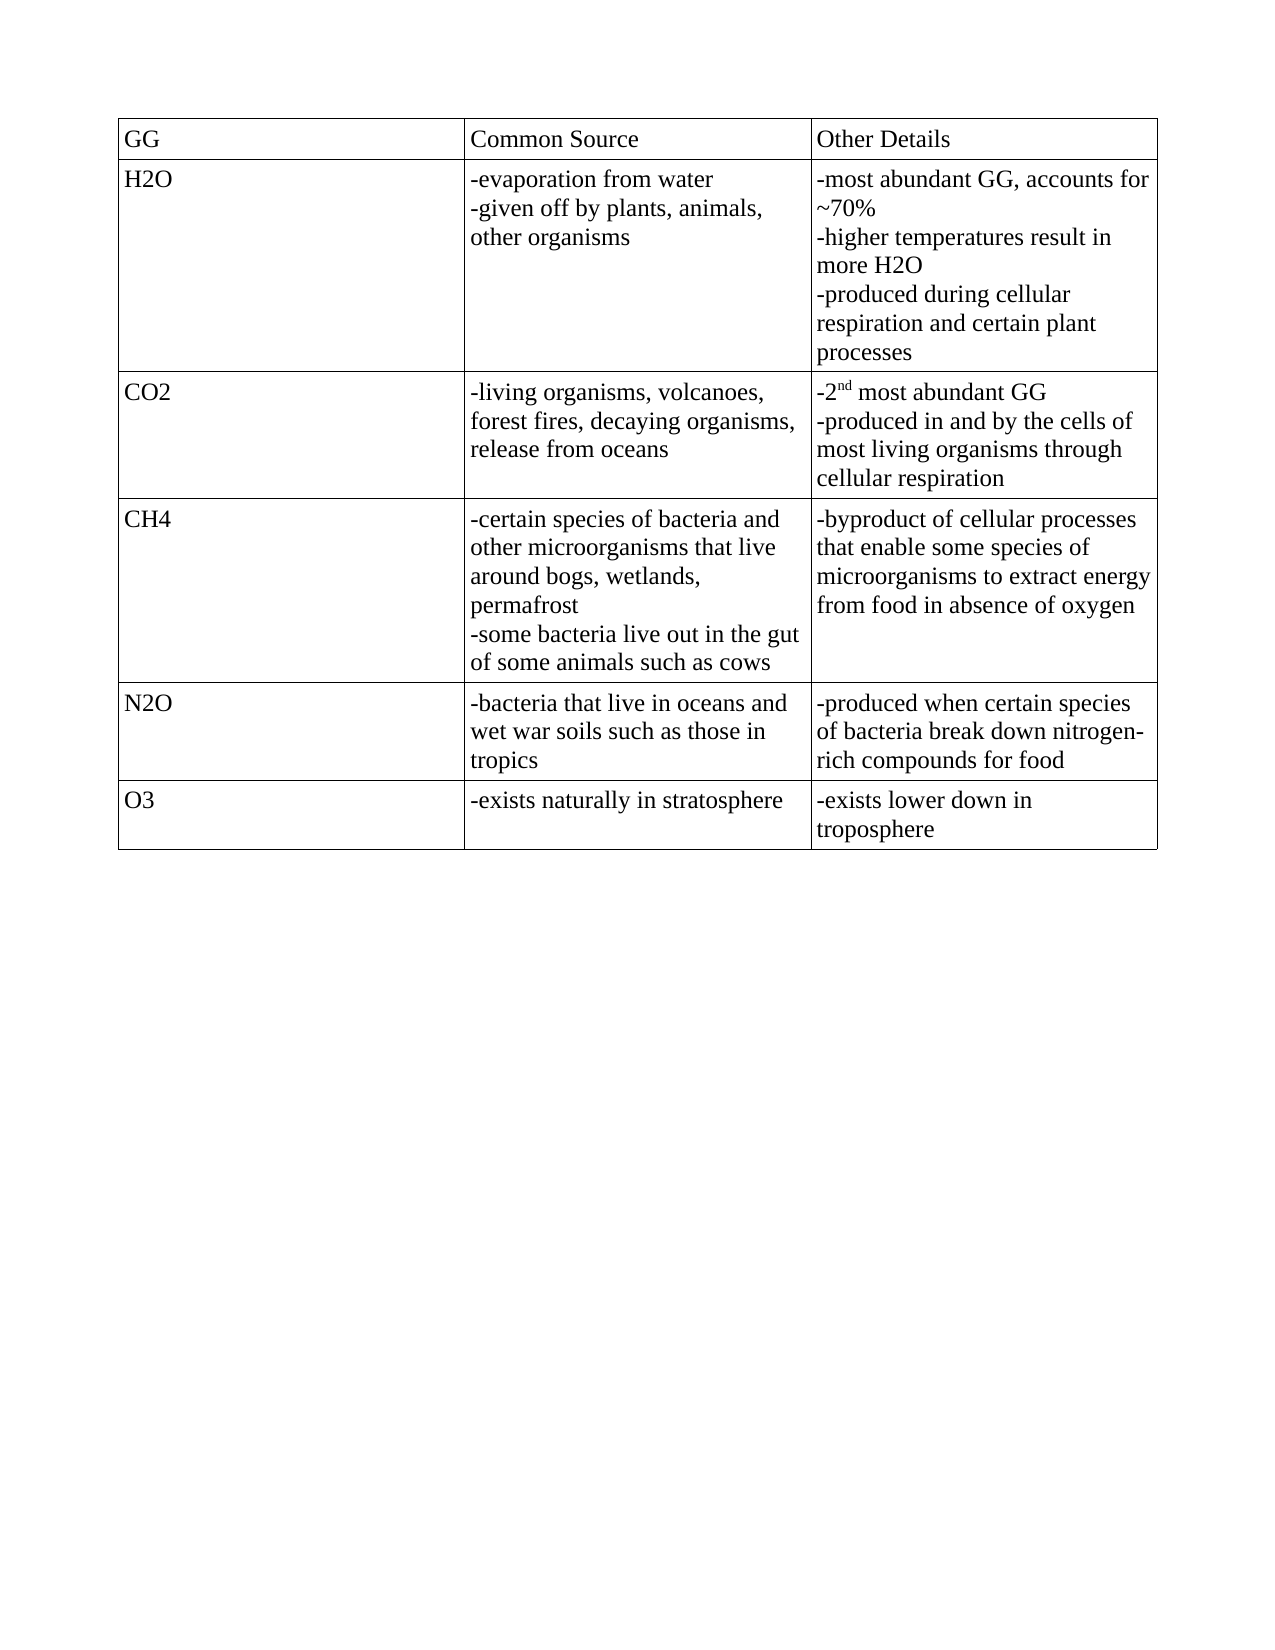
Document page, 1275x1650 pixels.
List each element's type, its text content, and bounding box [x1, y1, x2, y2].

table_header GG [119, 119, 464, 158]
table_header Common Source [465, 119, 811, 158]
table_cell CH4 [119, 499, 464, 682]
table_cell -bacteria that live in oceans and wet war soils such as those in tropics [465, 683, 811, 780]
table_cell N2O [119, 683, 464, 780]
table_cell H2O [119, 160, 464, 371]
table_cell -exists naturally in stratosphere [465, 781, 811, 849]
table_cell -living organisms, volcanoes, forest fires, decaying organisms, release from oceans [465, 372, 811, 498]
table_cell -most abundant GG, accounts for ~70% -higher temperatures result in more H2O -produced during cellular respiration and certain plant processes [812, 160, 1157, 371]
table_cell -byproduct of cellular processes that enable some species of microorganisms to extract energy from food in absence of oxygen [812, 499, 1157, 682]
table_cell -2nd most abundant GG -produced in and by the cells of most living organisms through cellular respiration [812, 372, 1157, 498]
table_cell -certain species of bacteria and other microorganisms that live around bogs, wetlands, permafrost -some bacteria live out in the gut of some animals such as cows [465, 499, 811, 682]
table_cell CO2 [119, 372, 464, 498]
table_cell -produced when certain species of bacteria break down nitrogen-rich compounds for food [812, 683, 1157, 780]
table_header Other Details [812, 119, 1157, 158]
table_cell -exists lower down in troposphere [812, 781, 1157, 849]
table_cell -evaporation from water -given off by plants, animals, other organisms [465, 160, 811, 371]
table_cell O3 [119, 781, 464, 849]
